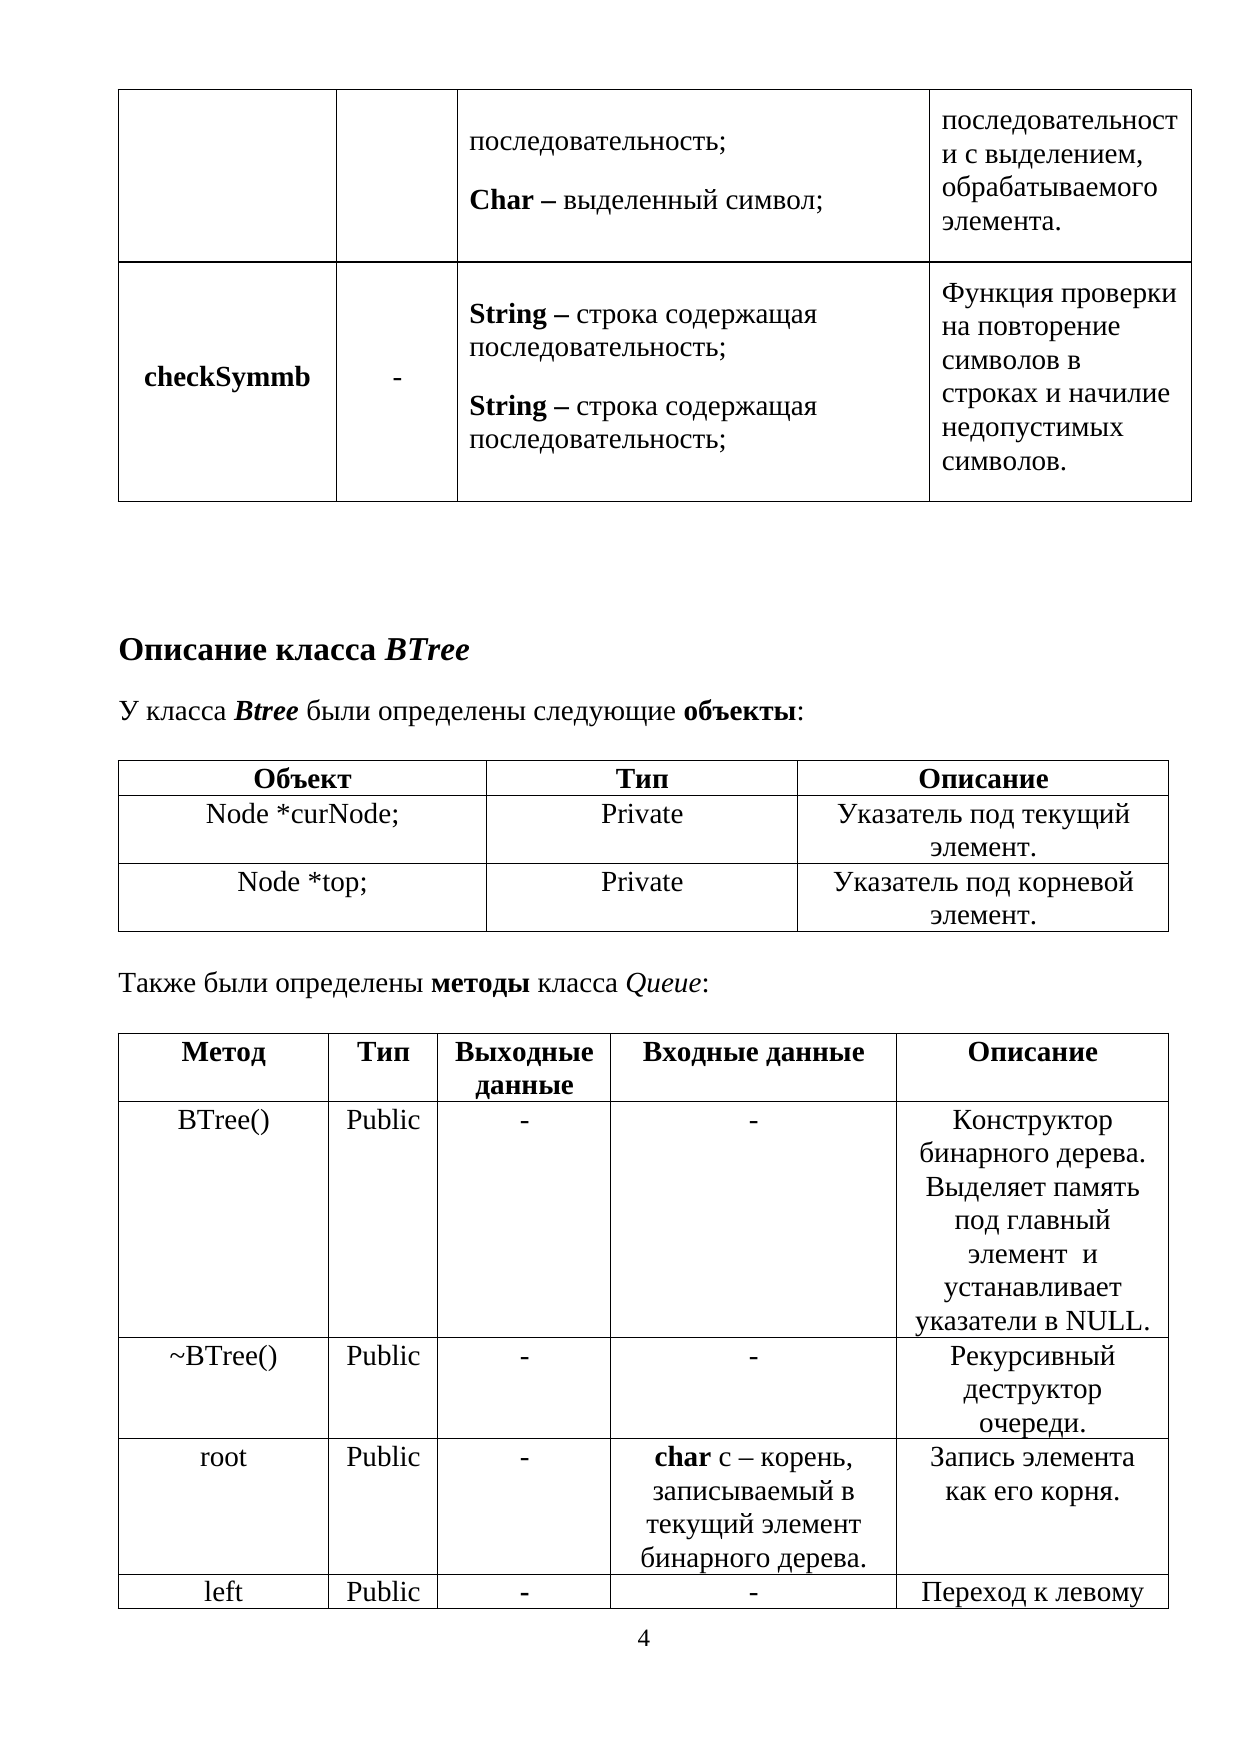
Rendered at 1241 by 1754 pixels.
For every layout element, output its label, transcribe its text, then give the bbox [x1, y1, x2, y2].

table_cell Переход к левому [897, 1575, 1168, 1608]
table_cell root [119, 1439, 328, 1573]
table_cell Private [487, 864, 797, 931]
table_cell BTree() [119, 1102, 328, 1337]
table_cell Public [329, 1338, 437, 1438]
table_header Метод [119, 1034, 328, 1101]
table_cell Запись элемента как его корня. [897, 1439, 1168, 1573]
table_cell Public [329, 1439, 437, 1573]
table_cell - [438, 1575, 610, 1608]
table_cell Указатель под текущий элемент. [798, 796, 1168, 863]
table_cell - [438, 1439, 610, 1573]
text Также были определены методы класса Queue: [118, 966, 1169, 999]
table_cell - [337, 263, 457, 501]
table_header Описание [897, 1034, 1168, 1101]
table_cell - [438, 1338, 610, 1438]
text Описание класса BTree [118, 630, 1169, 668]
table_header Описание [798, 761, 1168, 795]
table_cell - [438, 1102, 610, 1337]
table_cell checkSymmb [119, 263, 336, 501]
table_cell String – строка содержащая последовательность; String – строка содержащая последовательность; [458, 263, 929, 501]
table_cell Рекурсивный деструктор очереди. [897, 1338, 1168, 1438]
text У класса Btree были определены следующие объекты: [118, 693, 1169, 727]
table_cell Node *top; [119, 864, 486, 931]
table_cell последовательности с выделением, обрабатываемого элемента. [930, 90, 1191, 261]
table_cell ~BTree() [119, 1338, 328, 1438]
table_cell - [611, 1102, 896, 1337]
table_cell Функция проверки на повторение символов в строках и начилие недопустимых символов. [930, 263, 1191, 501]
table_cell Конструктор бинарного дерева. Выделяет память под главный элемент и устанавливает указатели в NULL. [897, 1102, 1168, 1337]
table_cell Public [329, 1102, 437, 1337]
table_header Выходные данные [438, 1034, 610, 1101]
table_header Тип [329, 1034, 437, 1101]
table_cell - [611, 1575, 896, 1608]
table_cell последовательность; Char – выделенный символ; [458, 90, 929, 261]
table_cell - [337, 90, 457, 261]
table_cell char с – корень, записываемый в текущий элемент бинарного дерева. [611, 1439, 896, 1573]
table_cell Private [487, 796, 797, 863]
table_cell [119, 90, 336, 261]
table_header Тип [487, 761, 797, 795]
table_cell - [611, 1338, 896, 1438]
table_header Входные данные [611, 1034, 896, 1101]
table_cell Указатель под корневой элемент. [798, 864, 1168, 931]
table_header Объект [119, 761, 486, 795]
table_cell Public [329, 1575, 437, 1608]
table_cell left [119, 1575, 328, 1608]
table_cell Node *curNode; [119, 796, 486, 863]
